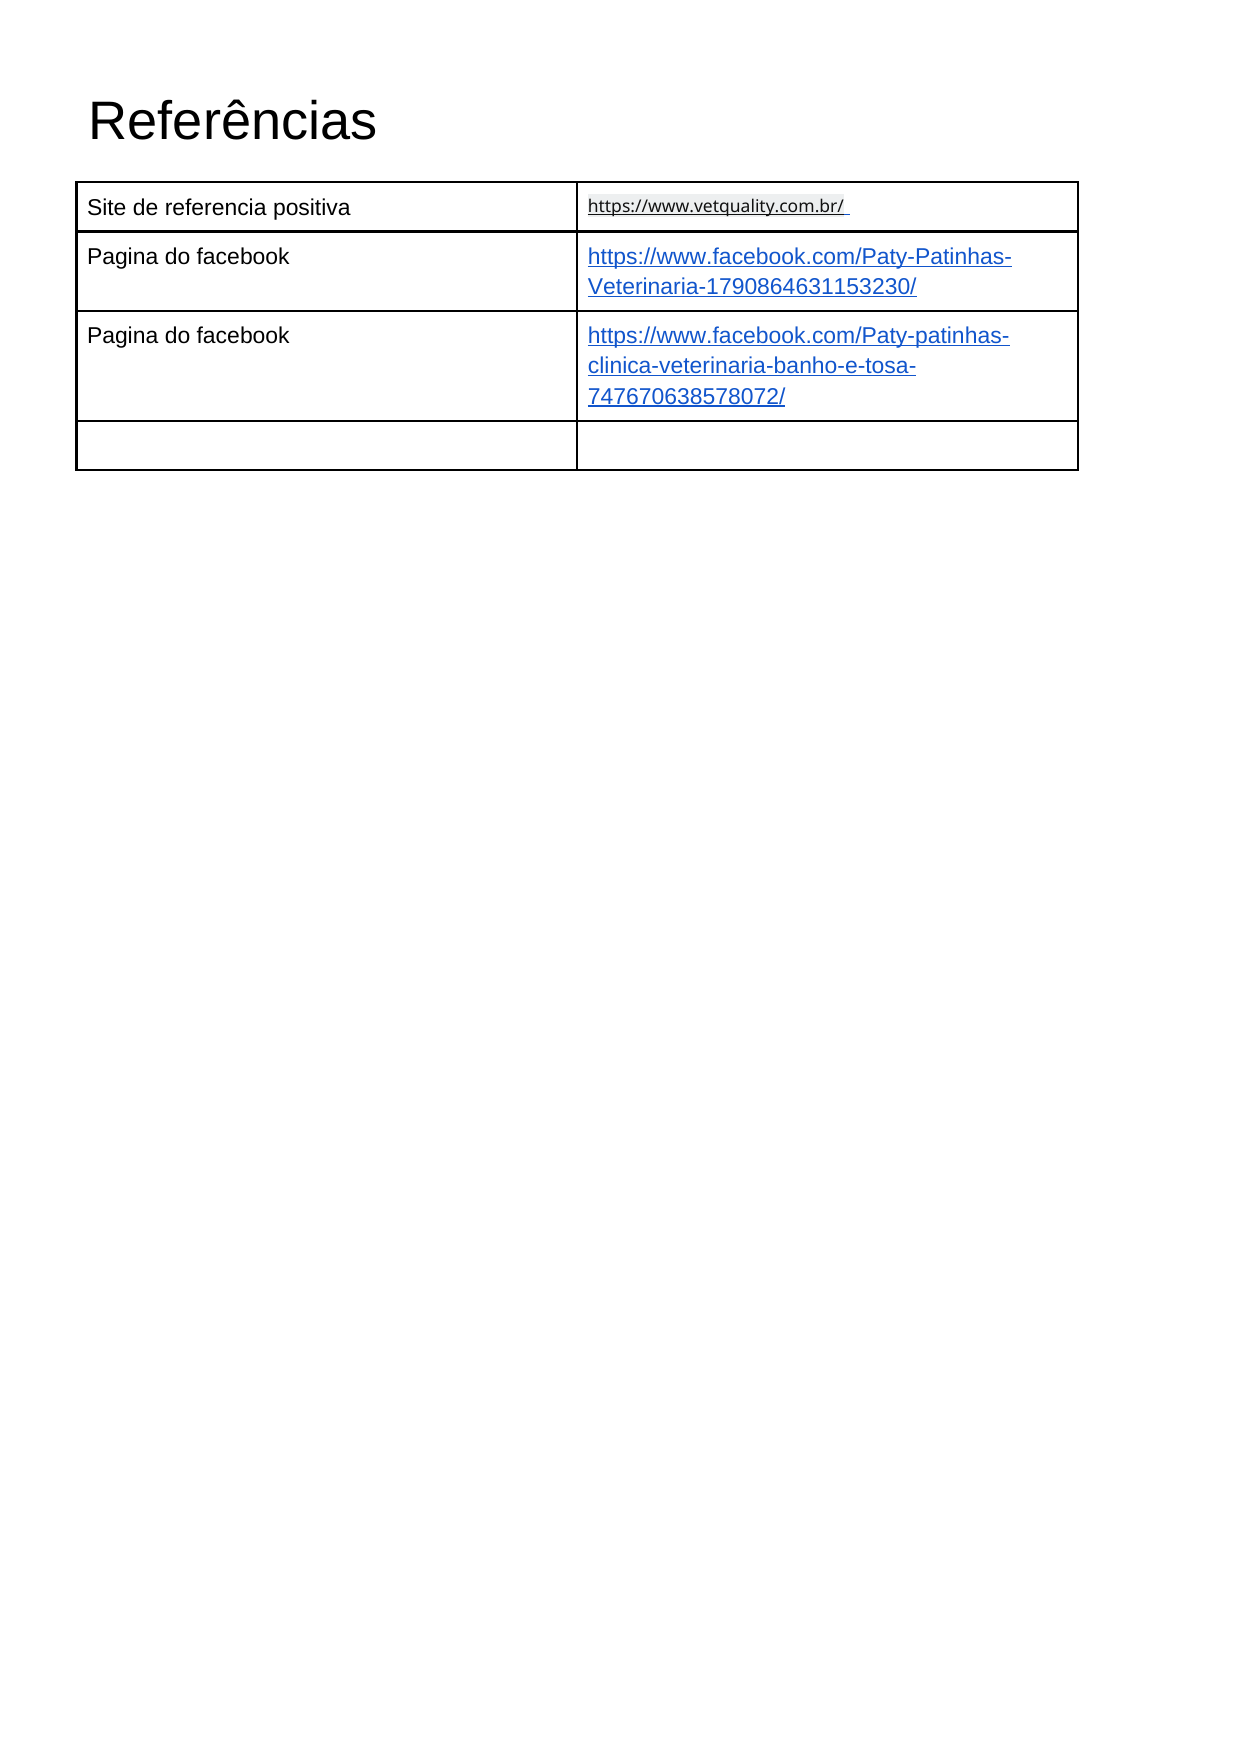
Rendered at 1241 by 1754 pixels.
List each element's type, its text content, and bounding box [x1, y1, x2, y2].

table_cell [578, 422, 1077, 469]
table_cell https://www.facebook.com/Paty-Patinhas-Veterinaria-1790864631153230/ [578, 233, 1077, 310]
table_cell Pagina do facebook [78, 233, 576, 310]
table_cell [78, 422, 576, 469]
table_cell https://www.facebook.com/Paty-patinhas-clinica-veterinaria-banho-e-tosa-747670638578072/ [578, 312, 1077, 419]
table_cell Pagina do facebook [78, 312, 576, 419]
title Referências [88, 88, 1090, 151]
table_header https://www.vetquality.com.br/ [578, 183, 1077, 230]
table_header Site de referencia positiva [78, 183, 576, 230]
